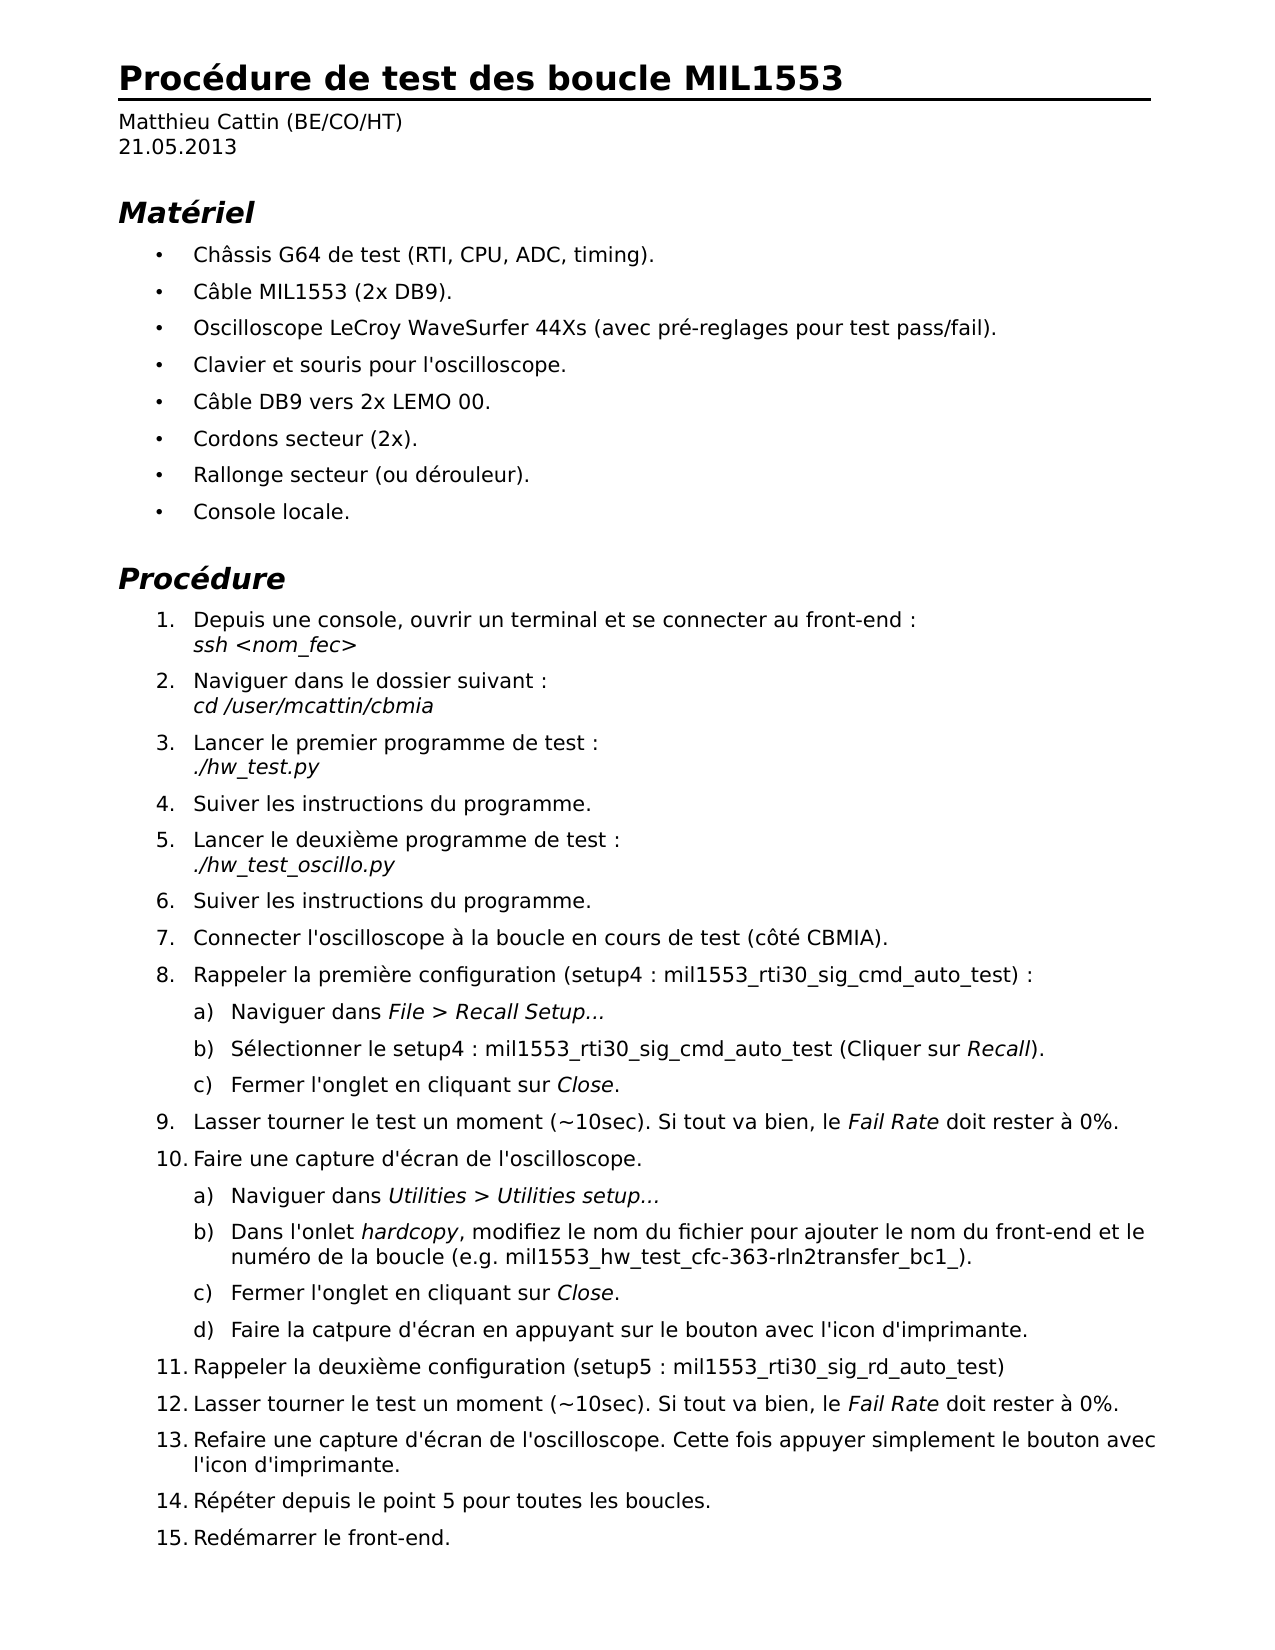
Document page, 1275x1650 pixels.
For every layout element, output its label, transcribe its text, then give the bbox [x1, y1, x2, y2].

list Naviguer dans File > Recall Setup... [193, 1000, 1157, 1024]
text Matthieu Cattin (BE/CO/HT) 21.05.2013 [118, 110, 1157, 159]
subtitle Procédure de test des boucle MIL1553 [118, 59, 1157, 98]
list Dans l'onlet hardcopy, modifiez le nom du fichier pour ajouter le nom du front-end et le numéro de la boucle (e.g. mil1553_hw_test_cfc-363-rln2transfer_bc1_). [193, 1220, 1157, 1269]
subtitle Matériel [118, 196, 1157, 230]
list Fermer l'onglet en cliquant sur Close. [193, 1073, 1157, 1098]
list Rappeler la deuxième configuration (setup5 : mil1553_rti30_sig_rd_auto_test) [156, 1355, 1157, 1379]
list Lasser tourner le test un moment (~10sec). Si tout va bien, le Fail Rate doit rester à 0%. [156, 1392, 1157, 1416]
list Châssis G64 de test (RTI, CPU, ADC, timing). [156, 243, 1157, 267]
list Naviguer dans le dossier suivant : cd /user/mcattin/cbmia [156, 669, 1157, 718]
list Rappeler la première configuration (setup4 : mil1553_rti30_sig_cmd_auto_test) : [156, 963, 1157, 987]
list Lancer le deuxième programme de test : ./hw_test_oscillo.py [156, 828, 1157, 877]
list Lasser tourner le test un moment (~10sec). Si tout va bien, le Fail Rate doit rester à 0%. [156, 1110, 1157, 1134]
list Clavier et souris pour l'oscilloscope. [156, 353, 1157, 377]
list Lancer le premier programme de test : ./hw_test.py [156, 731, 1157, 779]
list Câble DB9 vers 2x LEMO 00. [156, 390, 1157, 414]
list Oscilloscope LeCroy WaveSurfer 44Xs (avec pré-reglages pour test pass/fail). [156, 316, 1157, 341]
list Sélectionner le setup4 : mil1553_rti30_sig_cmd_auto_test (Cliquer sur Recall). [193, 1037, 1157, 1061]
list Refaire une capture d'écran de l'oscilloscope. Cette fois appuyer simplement le bouton avec l'icon d'imprimante. [156, 1428, 1157, 1477]
list Cordons secteur (2x). [156, 427, 1157, 451]
list Naviguer dans Utilities > Utilities setup... [193, 1184, 1157, 1208]
list Répéter depuis le point 5 pour toutes les boucles. [156, 1489, 1157, 1514]
list Depuis une console, ouvrir un terminal et se connecter au front-end : ssh <nom_fec> [156, 608, 1157, 657]
subtitle Procédure [118, 562, 1157, 596]
list Câble MIL1553 (2x DB9). [156, 280, 1157, 304]
list Faire la catpure d'écran en appuyant sur le bouton avec l'icon d'imprimante. [193, 1318, 1157, 1342]
list Connecter l'oscilloscope à la boucle en cours de test (côté CBMIA). [156, 926, 1157, 951]
list Faire une capture d'écran de l'oscilloscope. [156, 1147, 1157, 1171]
list Suiver les instructions du programme. [156, 889, 1157, 914]
list Console locale. [156, 500, 1157, 524]
list Suiver les instructions du programme. [156, 792, 1157, 816]
list Fermer l'onglet en cliquant sur Close. [193, 1281, 1157, 1306]
list Rallonge secteur (ou dérouleur). [156, 463, 1157, 488]
list Redémarrer le front-end. [156, 1526, 1157, 1551]
